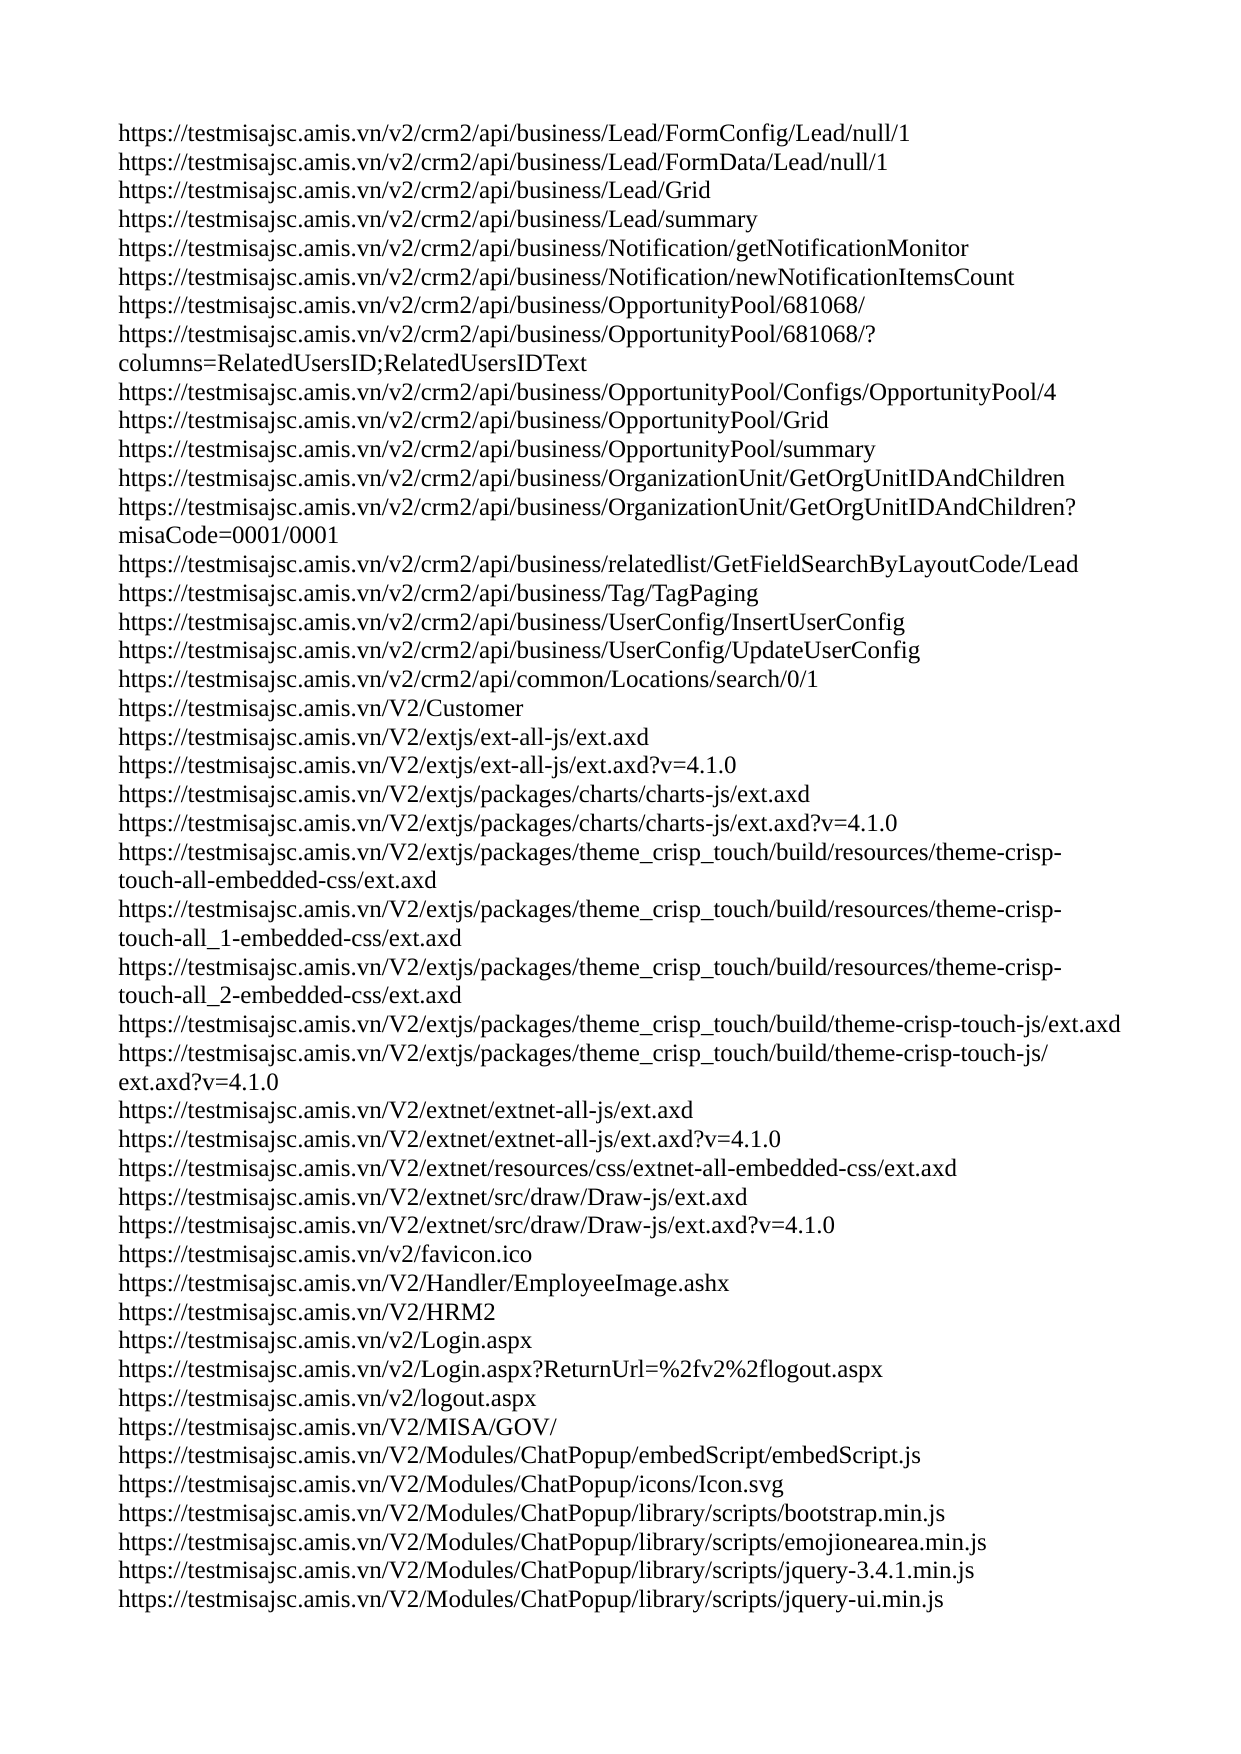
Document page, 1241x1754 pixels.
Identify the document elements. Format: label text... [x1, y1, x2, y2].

text https://testmisajsc.amis.vn/v2/crm2/api/business/OpportunityPool/summary [118, 434, 1122, 463]
text https://testmisajsc.amis.vn/V2/extjs/ext-all-js/ext.axd?v=4.1.0 [118, 751, 1122, 779]
text https://testmisajsc.amis.vn/V2/Modules/ChatPopup/library/scripts/emojionearea.min.js [118, 1527, 1122, 1556]
text https://testmisajsc.amis.vn/V2/extjs/packages/theme_crisp_touch/build/resources/theme-crisp-touch-all_2-embedded-css/ext.axd [118, 952, 1122, 1009]
text https://testmisajsc.amis.vn/V2/extjs/packages/theme_crisp_touch/build/resources/theme-crisp-touch-all-embedded-css/ext.axd [118, 837, 1122, 894]
text https://testmisajsc.amis.vn/V2/extjs/packages/charts/charts-js/ext.axd [118, 779, 1122, 808]
text https://testmisajsc.amis.vn/V2/extjs/ext-all-js/ext.axd [118, 722, 1122, 751]
text https://testmisajsc.amis.vn/V2/Handler/EmployeeImage.ashx [118, 1268, 1122, 1297]
text https://testmisajsc.amis.vn/v2/favicon.ico [118, 1239, 1122, 1268]
text https://testmisajsc.amis.vn/V2/extjs/packages/charts/charts-js/ext.axd?v=4.1.0 [118, 808, 1122, 837]
text https://testmisajsc.amis.vn/v2/crm2/api/business/Lead/Grid [118, 176, 1122, 204]
text https://testmisajsc.amis.vn/V2/Modules/ChatPopup/library/scripts/bootstrap.min.js [118, 1498, 1122, 1527]
text https://testmisajsc.amis.vn/V2/extjs/packages/theme_crisp_touch/build/theme-crisp-touch-js/ext.axd?v=4.1.0 [118, 1038, 1122, 1096]
text https://testmisajsc.amis.vn/v2/crm2/api/business/OpportunityPool/Grid [118, 406, 1122, 434]
text https://testmisajsc.amis.vn/v2/crm2/api/business/Lead/FormData/Lead/null/1 [118, 147, 1122, 176]
text https://testmisajsc.amis.vn/V2/extjs/packages/theme_crisp_touch/build/theme-crisp-touch-js/ext.axd [118, 1009, 1122, 1038]
text https://testmisajsc.amis.vn/V2/Modules/ChatPopup/library/scripts/jquery-ui.min.js [118, 1584, 1122, 1613]
text https://testmisajsc.amis.vn/v2/crm2/api/business/UserConfig/UpdateUserConfig [118, 636, 1122, 664]
text https://testmisajsc.amis.vn/v2/crm2/api/business/OpportunityPool/Configs/OpportunityPool/4 [118, 377, 1122, 406]
text https://testmisajsc.amis.vn/v2/crm2/api/business/UserConfig/InsertUserConfig [118, 607, 1122, 636]
text https://testmisajsc.amis.vn/V2/Modules/ChatPopup/library/scripts/jquery-3.4.1.min.js [118, 1556, 1122, 1584]
text https://testmisajsc.amis.vn/v2/crm2/api/business/OrganizationUnit/GetOrgUnitIDAndChildren [118, 463, 1122, 492]
text https://testmisajsc.amis.vn/v2/logout.aspx [118, 1383, 1122, 1412]
text https://testmisajsc.amis.vn/v2/crm2/api/business/Notification/newNotificationItemsCount [118, 262, 1122, 291]
text https://testmisajsc.amis.vn/V2/extnet/src/draw/Draw-js/ext.axd?v=4.1.0 [118, 1211, 1122, 1239]
text https://testmisajsc.amis.vn/v2/crm2/api/common/Locations/search/0/1 [118, 664, 1122, 693]
text https://testmisajsc.amis.vn/v2/crm2/api/business/OpportunityPool/681068/ [118, 291, 1122, 319]
text https://testmisajsc.amis.vn/v2/Login.aspx [118, 1326, 1122, 1354]
text https://testmisajsc.amis.vn/V2/extnet/extnet-all-js/ext.axd [118, 1096, 1122, 1124]
text https://testmisajsc.amis.vn/v2/crm2/api/business/Notification/getNotificationMonitor [118, 233, 1122, 262]
text https://testmisajsc.amis.vn/v2/crm2/api/business/relatedlist/GetFieldSearchByLayoutCode/Lead [118, 549, 1122, 578]
text https://testmisajsc.amis.vn/V2/MISA/GOV/ [118, 1412, 1122, 1441]
text https://testmisajsc.amis.vn/v2/crm2/api/business/OpportunityPool/681068/?columns=RelatedUsersID;RelatedUsersIDText [118, 319, 1122, 377]
text https://testmisajsc.amis.vn/V2/Modules/ChatPopup/embedScript/embedScript.js [118, 1441, 1122, 1469]
text https://testmisajsc.amis.vn/v2/Login.aspx?ReturnUrl=%2fv2%2flogout.aspx [118, 1354, 1122, 1383]
text https://testmisajsc.amis.vn/V2/HRM2 [118, 1297, 1122, 1326]
text https://testmisajsc.amis.vn/V2/extnet/src/draw/Draw-js/ext.axd [118, 1182, 1122, 1211]
text https://testmisajsc.amis.vn/V2/Customer [118, 693, 1122, 722]
text https://testmisajsc.amis.vn/v2/crm2/api/business/OrganizationUnit/GetOrgUnitIDAndChildren?misaCode=0001/0001 [118, 492, 1122, 549]
text https://testmisajsc.amis.vn/V2/extnet/resources/css/extnet-all-embedded-css/ext.axd [118, 1153, 1122, 1182]
text https://testmisajsc.amis.vn/v2/crm2/api/business/Lead/FormConfig/Lead/null/1 [118, 118, 1122, 147]
text https://testmisajsc.amis.vn/V2/extjs/packages/theme_crisp_touch/build/resources/theme-crisp-touch-all_1-embedded-css/ext.axd [118, 894, 1122, 952]
text https://testmisajsc.amis.vn/v2/crm2/api/business/Tag/TagPaging [118, 578, 1122, 607]
text https://testmisajsc.amis.vn/V2/extnet/extnet-all-js/ext.axd?v=4.1.0 [118, 1124, 1122, 1153]
text https://testmisajsc.amis.vn/V2/Modules/ChatPopup/icons/Icon.svg [118, 1469, 1122, 1498]
text https://testmisajsc.amis.vn/v2/crm2/api/business/Lead/summary [118, 204, 1122, 233]
